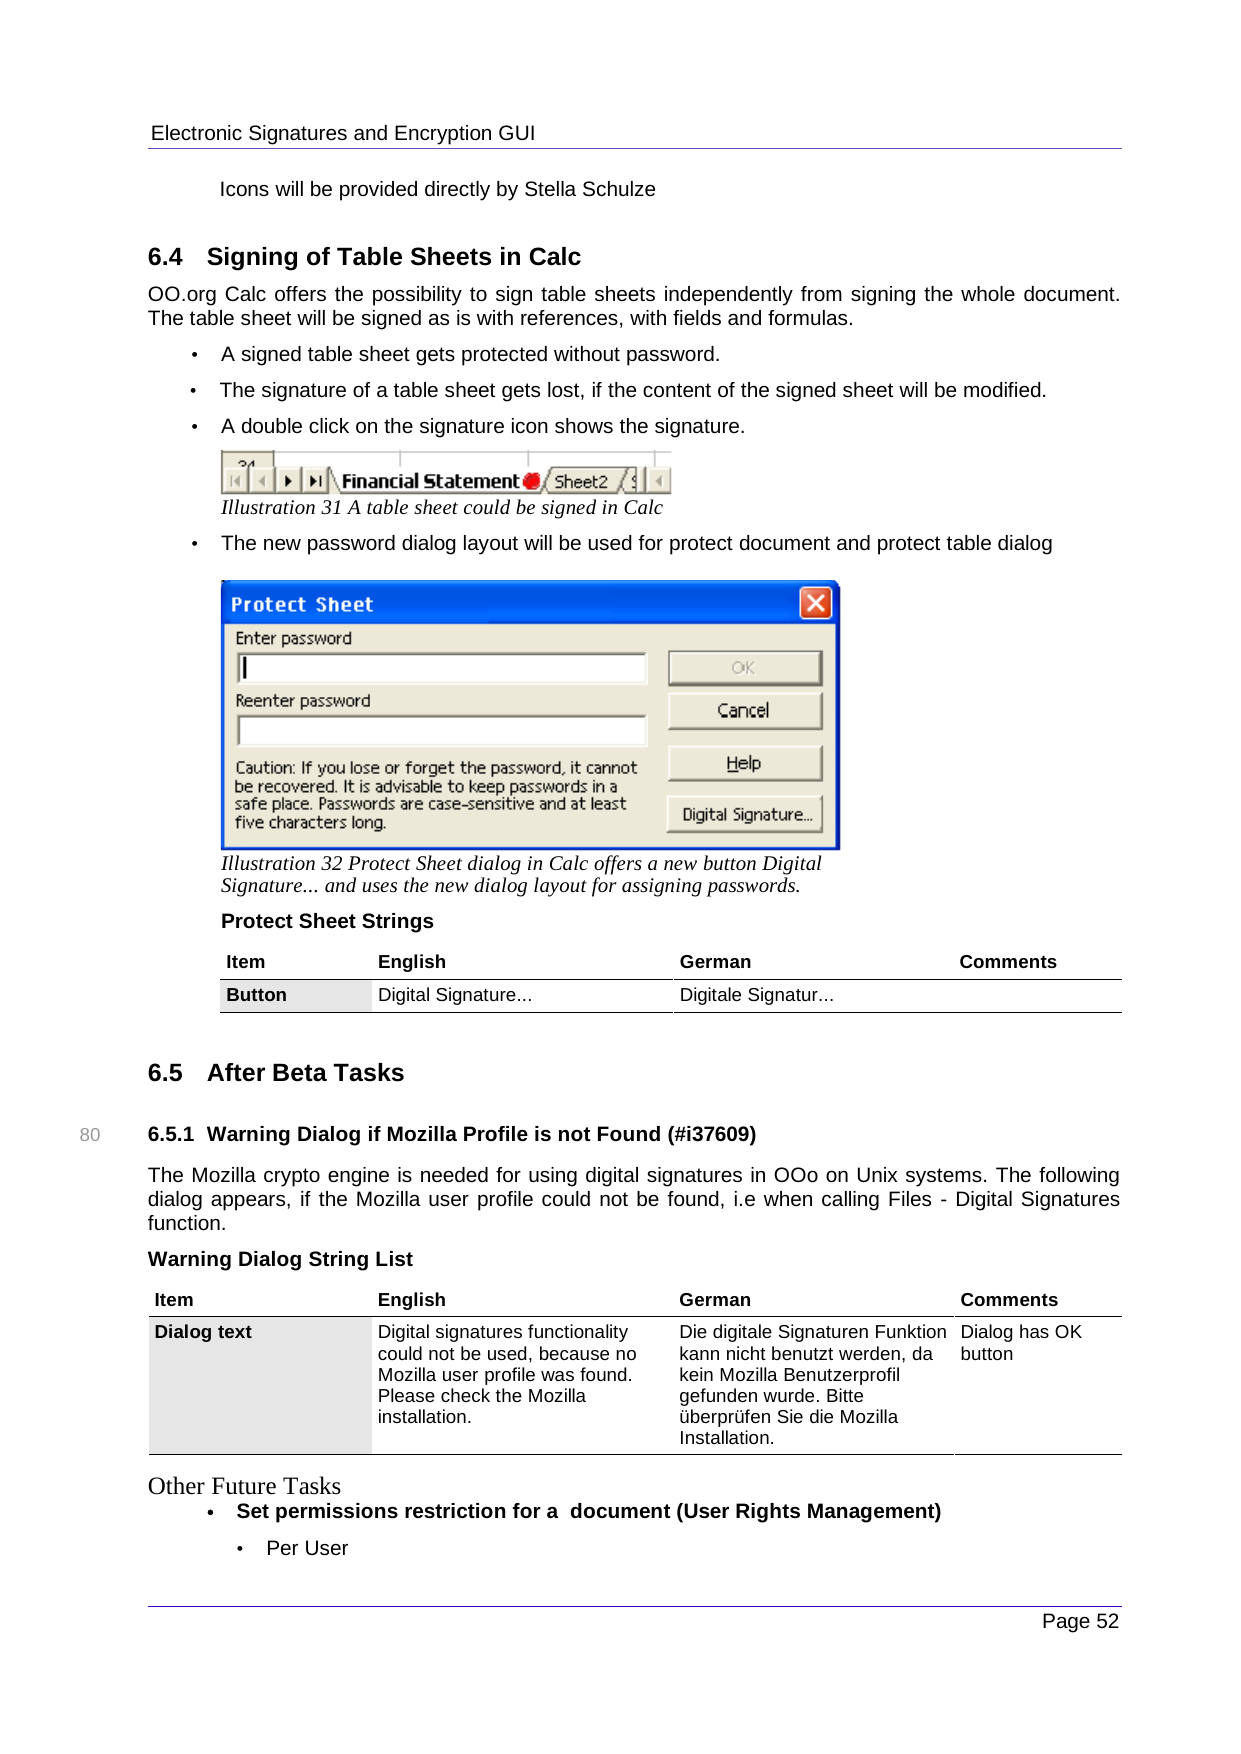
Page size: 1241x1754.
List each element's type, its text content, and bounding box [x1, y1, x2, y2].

text Warning Dialog String List [148, 1247, 1122, 1271]
list A double click on the signature icon shows the signature. [191, 414, 1122, 438]
list A signed table sheet gets protected without password. [191, 342, 1122, 366]
table_header Comments [953, 946, 1122, 979]
table_cell Dialog text [149, 1317, 372, 1454]
table_header Comments [955, 1283, 1122, 1316]
picture [220, 580, 842, 852]
table_header Item [149, 1283, 372, 1316]
list Set permissions restriction for a document (User Rights Management) [207, 1500, 1122, 1523]
table_cell Digital signatures functionality could not be used, because no Mozilla user profile was found. Please check the Mozilla installation. [372, 1317, 673, 1454]
list Per User [237, 1536, 1122, 1559]
subtitle After Beta Tasks [148, 1059, 1122, 1087]
table_cell Dialog has OK button [955, 1317, 1122, 1454]
picture [220, 450, 673, 496]
table_header German [674, 946, 953, 979]
list Protect Sheet Strings [191, 910, 1122, 933]
list Icons will be provided directly by Stella Schulze [190, 177, 1122, 201]
text OO.org Calc offers the possibility to sign table sheets independently from signing the whole document. The table sheet will be signed as is with references, with fields and formulas. [148, 282, 1122, 329]
table_header German [673, 1283, 954, 1316]
table_cell Digitale Signatur... [674, 980, 953, 1012]
text Other Future Tasks [148, 1472, 1122, 1500]
text The Mozilla crypto engine is needed for using digital signatures in OOo on Unix systems. The following dialog appears, if the Mozilla user profile could not be found, i.e when calling Files - Digital Signatures function. [148, 1164, 1122, 1234]
list The new password dialog layout will be used for protect document and protect table dialog [191, 531, 1122, 555]
table_cell [953, 980, 1122, 1012]
list The signature of a table sheet gets lost, if the content of the signed sheet will be modified. [190, 378, 1122, 402]
table_cell Die digitale Signaturen Funktion kann nicht benutzt werden, da kein Mozilla Benutzerprofil gefunden wurde. Bitte überprüfen Sie die Mozilla Installation. [673, 1317, 954, 1454]
table_header Item [220, 946, 372, 979]
table_cell Digital Signature... [372, 980, 673, 1012]
table_cell Button [220, 980, 372, 1012]
subtitle Warning Dialog if Mozilla Profile is not Found (#i37609) [148, 1123, 1122, 1146]
table_header English [372, 946, 673, 979]
subtitle Signing of Table Sheets in Calc [148, 243, 1122, 271]
list Illustration 32 Protect Sheet dialog in Calc offers a new button Digital Signature... and uses the new dialog layout for assigning passwords. [221, 852, 842, 897]
list Illustration 31 A table sheet could be signed in Calc [221, 496, 673, 519]
table_header English [372, 1283, 673, 1316]
